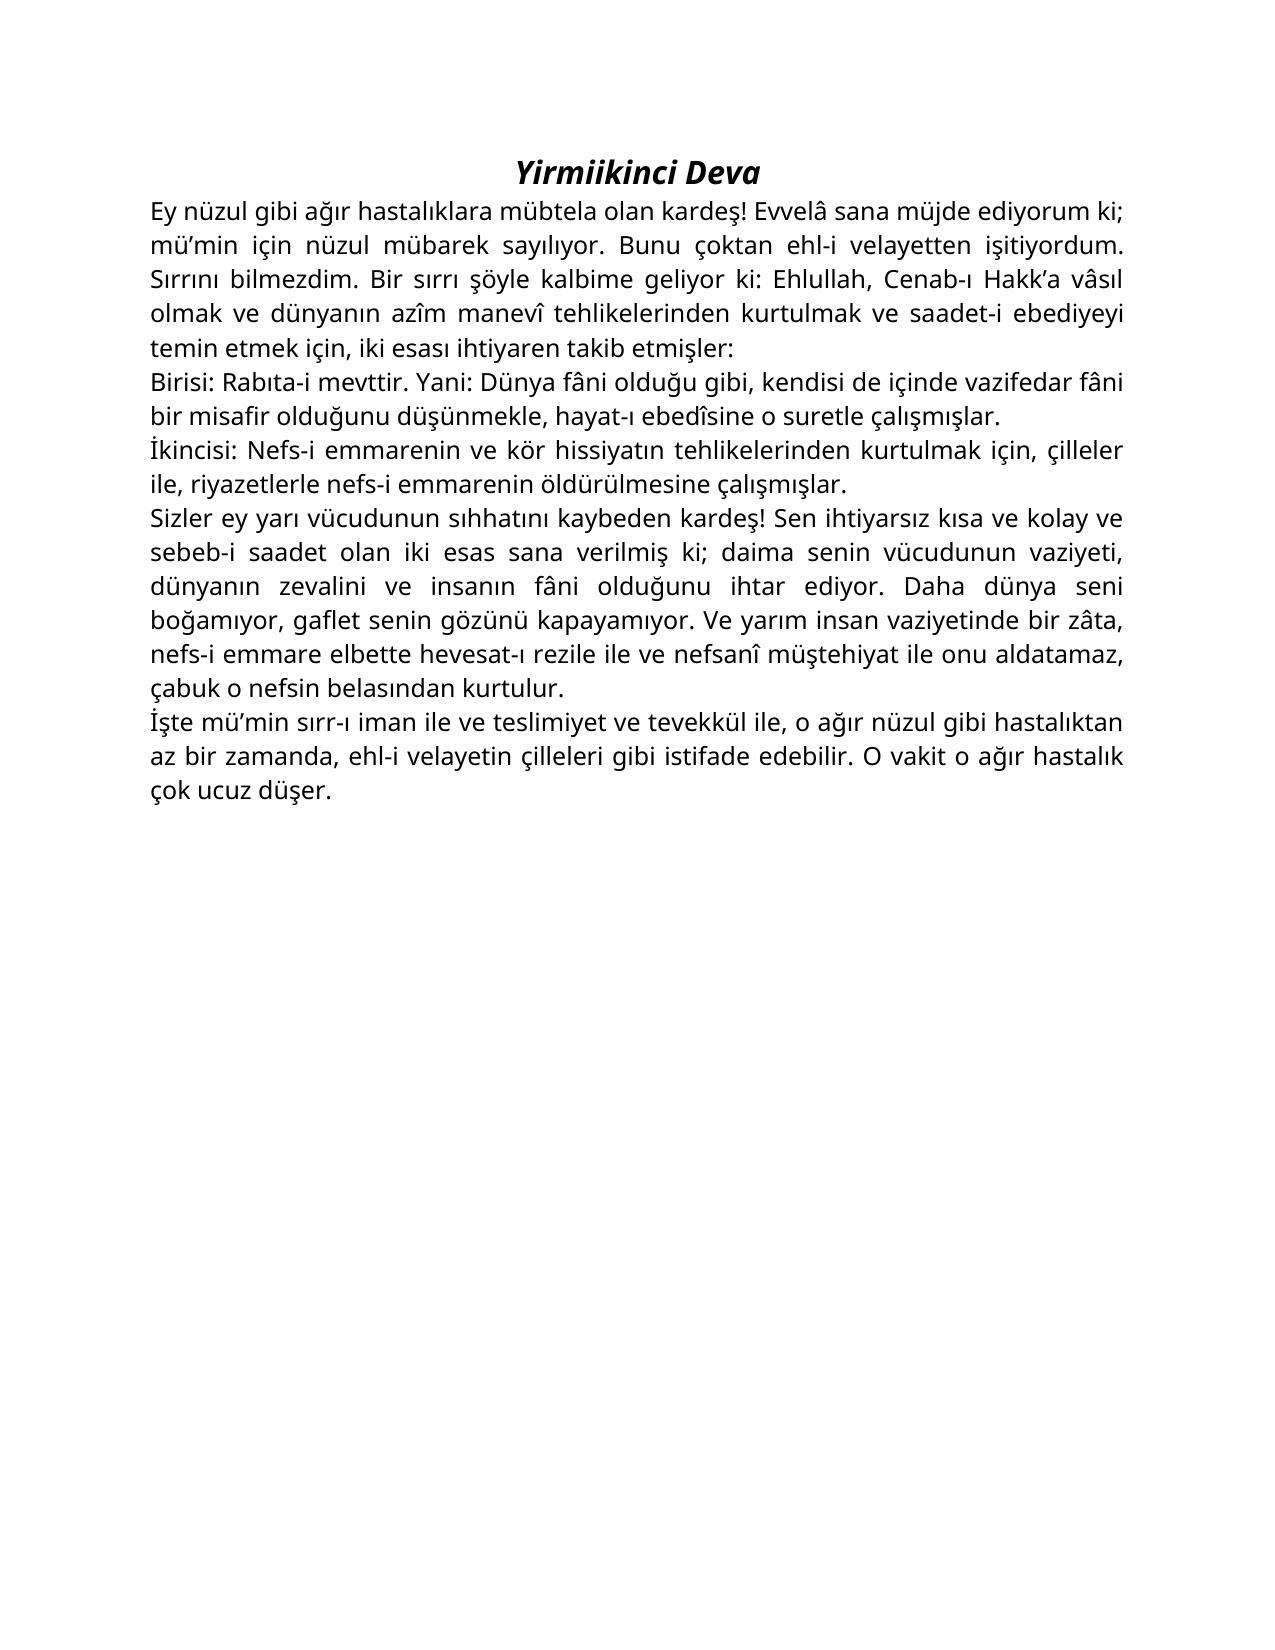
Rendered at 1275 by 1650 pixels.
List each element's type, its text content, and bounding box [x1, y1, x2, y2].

text Birisi: Rabıta-i mevttir. Yani: Dünya fâni olduğu gibi, kendisi de içinde vazifedar fâni bir misafir olduğunu düşünmekle, hayat-ı ebedîsine o suretle çalışmışlar. [150, 364, 1125, 432]
text İkincisi: Nefs-i emmarenin ve kör hissiyatın tehlikelerinden kurtulmak için, çilleler ile, riyazetlerle nefs-i emmarenin öldürülmesine çalışmışlar. [150, 432, 1125, 501]
subtitle Yirmiikinci Deva [150, 150, 1125, 194]
text Sizler ey yarı vücudunun sıhhatını kaybeden kardeş! Sen ihtiyarsız kısa ve kolay ve sebeb-i saadet olan iki esas sana verilmiş ki; daima senin vücudunun vaziyeti, dünyanın zevalini ve insanın fâni olduğunu ihtar ediyor. Daha dünya seni boğamıyor, gaflet senin gözünü kapayamıyor. Ve yarım insan vaziyetinde bir zâta, nefs-i emmare elbette hevesat-ı rezile ile ve nefsanî müştehiyat ile onu aldatamaz, çabuk o nefsin belasından kurtulur. [150, 501, 1125, 705]
text İşte mü’min sırr-ı iman ile ve teslimiyet ve tevekkül ile, o ağır nüzul gibi hastalıktan az bir zamanda, ehl-i velayetin çilleleri gibi istifade edebilir. O vakit o ağır hastalık çok ucuz düşer. [150, 705, 1125, 807]
text Ey nüzul gibi ağır hastalıklara mübtela olan kardeş! Evvelâ sana müjde ediyorum ki; mü’min için nüzul mübarek sayılıyor. Bunu çoktan ehl-i velayetten işitiyordum. Sırrını bilmezdim. Bir sırrı şöyle kalbime geliyor ki: Ehlullah, Cenab-ı Hakk’a vâsıl olmak ve dünyanın azîm manevî tehlikelerinden kurtulmak ve saadet-i ebediyeyi temin etmek için, iki esası ihtiyaren takib etmişler: [150, 194, 1125, 364]
